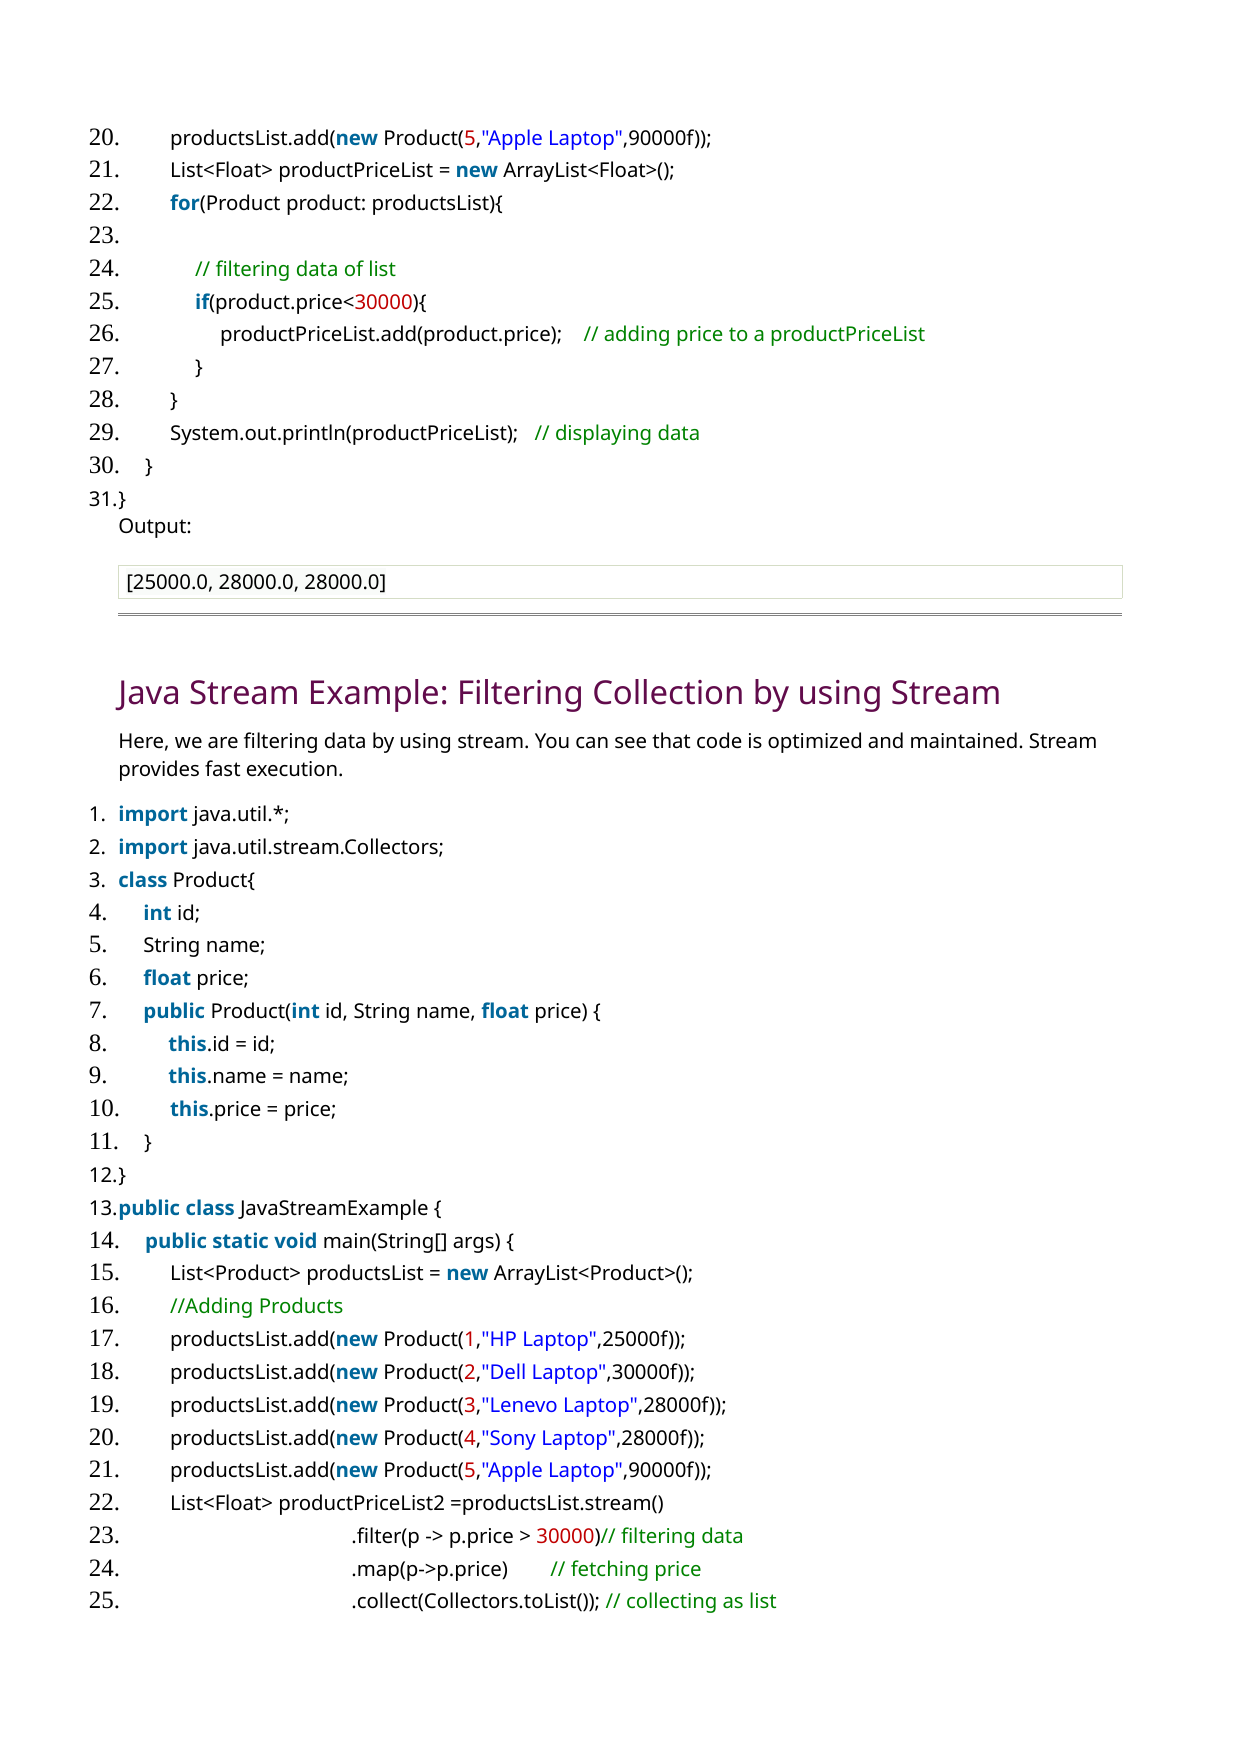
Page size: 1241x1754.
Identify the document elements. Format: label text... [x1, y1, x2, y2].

list float price; [118, 959, 1122, 991]
list } [118, 348, 1122, 381]
text [25000.0, 28000.0, 28000.0] [119, 566, 1122, 598]
list class Product{ [118, 860, 1122, 893]
list } [118, 479, 1122, 512]
list .map(p->p.price) // fetching price [118, 1549, 1122, 1582]
list productPriceList.add(product.price); // adding price to a productPriceList [118, 315, 1122, 348]
list List<Float> productPriceList2 =productsList.stream() [118, 1484, 1122, 1516]
list productsList.add(new Product(5,"Apple Laptop",90000f)); [118, 118, 1122, 151]
list for(Product product: productsList){ [118, 184, 1122, 217]
list .filter(p -> p.price > 30000)// filtering data [118, 1516, 1122, 1549]
list public class JavaStreamExample { [118, 1188, 1122, 1221]
list System.out.println(productPriceList); // displaying data [118, 413, 1122, 446]
list this.name = name; [118, 1057, 1122, 1090]
list productsList.add(new Product(4,"Sony Laptop",28000f)); [118, 1418, 1122, 1451]
list import java.util.*; [118, 794, 1122, 827]
list if(product.price<30000){ [118, 282, 1122, 315]
list } [118, 1123, 1122, 1156]
list // filtering data of list [118, 249, 1122, 282]
list productsList.add(new Product(5,"Apple Laptop",90000f)); [118, 1451, 1122, 1484]
list } [118, 446, 1122, 479]
text Here, we are filtering data by using stream. You can see that code is optimized and maintained. Stream provides fast execution. [118, 727, 1122, 782]
list this.price = price; [118, 1090, 1122, 1123]
list public static void main(String[] args) { [118, 1221, 1122, 1254]
list this.id = id; [118, 1024, 1122, 1057]
list public Product(int id, String name, float price) { [118, 991, 1122, 1024]
list productsList.add(new Product(2,"Dell Laptop",30000f)); [118, 1352, 1122, 1385]
list List<Product> productsList = new ArrayList<Product>(); [118, 1254, 1122, 1287]
list } [118, 1156, 1122, 1188]
list import java.util.stream.Collectors; [118, 827, 1122, 860]
text Output: [118, 512, 1122, 539]
list productsList.add(new Product(1,"HP Laptop",25000f)); [118, 1319, 1122, 1352]
list List<Float> productPriceList = new ArrayList<Float>(); [118, 151, 1122, 184]
list int id; [118, 893, 1122, 926]
list } [118, 381, 1122, 413]
list String name; [118, 926, 1122, 959]
list productsList.add(new Product(3,"Lenevo Laptop",28000f)); [118, 1385, 1122, 1418]
subtitle Java Stream Example: Filtering Collection by using Stream [118, 669, 1122, 714]
list .collect(Collectors.toList()); // collecting as list [118, 1582, 1122, 1615]
list //Adding Products [118, 1287, 1122, 1319]
